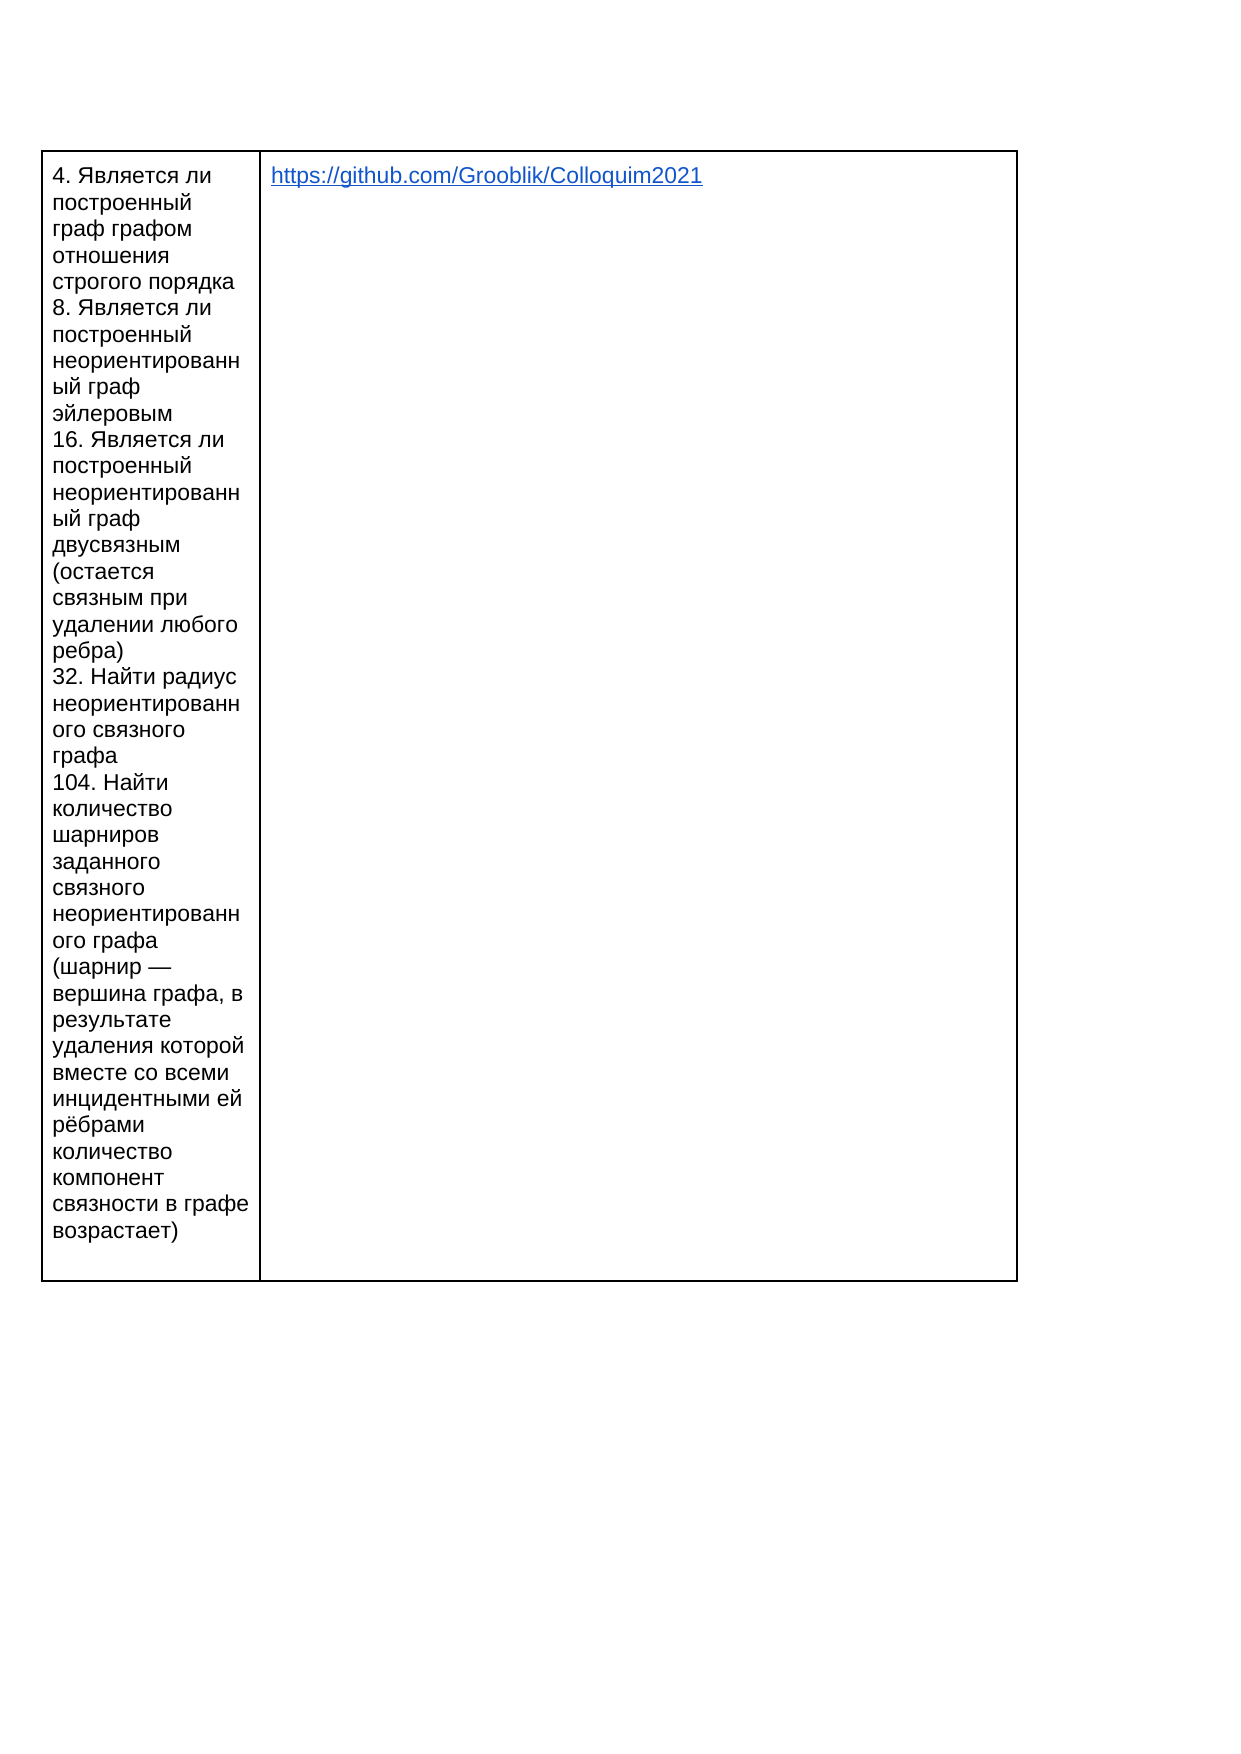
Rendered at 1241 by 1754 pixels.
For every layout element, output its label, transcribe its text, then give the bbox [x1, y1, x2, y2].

table_cell 4. Является ли построенный граф графом отношения строгого порядка 8. Является ли построенный неориентированный граф эйлеровым 16. Является ли построенный неориентированный граф двусвязным (остается связным при удалении любого ребра) 32. Найти радиус неориентированного связного графа 104. Найти количество шарниров заданного связного неориентированного графа (шарнир — вершина графа, в результате удаления которой вместе со всеми инцидентными ей рёбрами количество компонент связности в графе возрастает) [43, 152, 259, 1280]
table_cell https://github.com/Grooblik/Colloquim2021 [261, 152, 1016, 1280]
